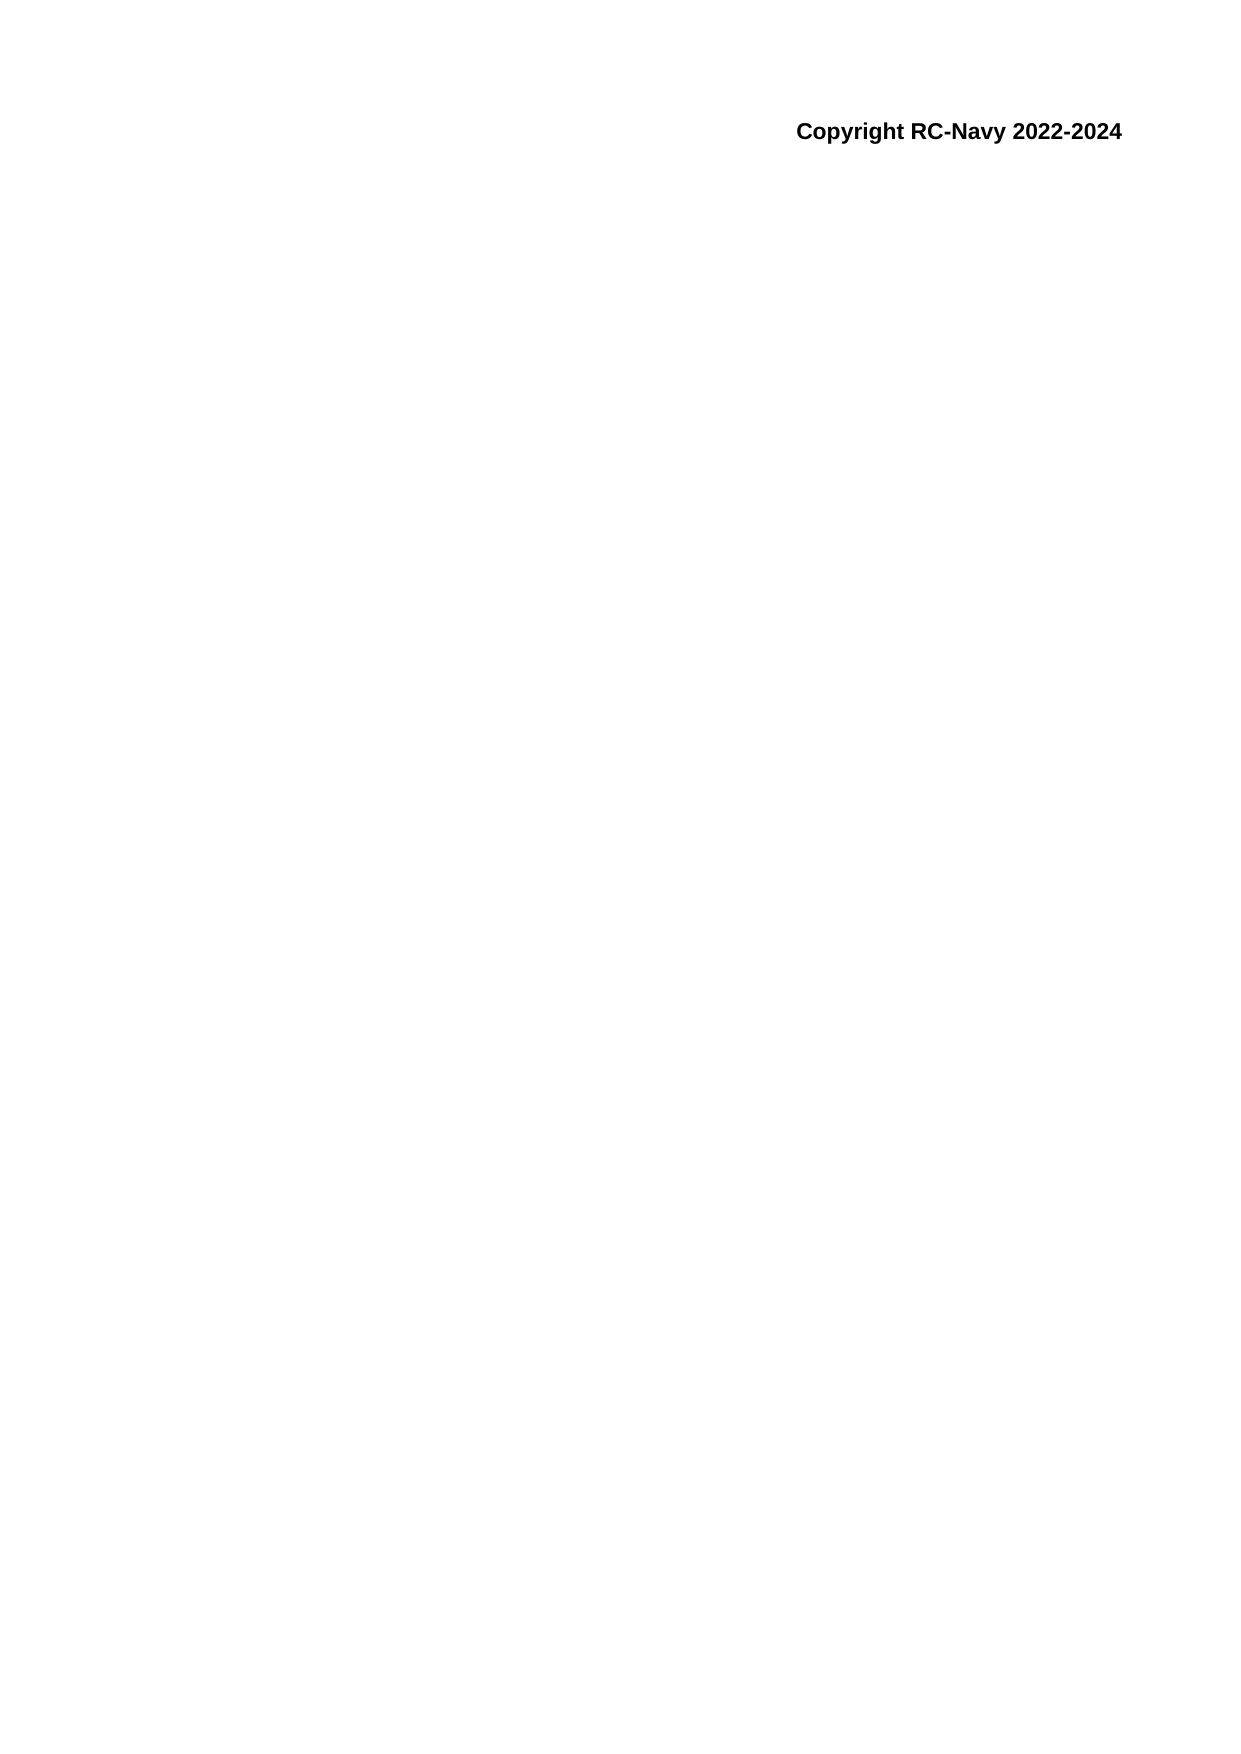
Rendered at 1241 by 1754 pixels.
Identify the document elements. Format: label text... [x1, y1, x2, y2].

text Copyright RC-Navy 2022-2024 [118, 118, 1122, 144]
